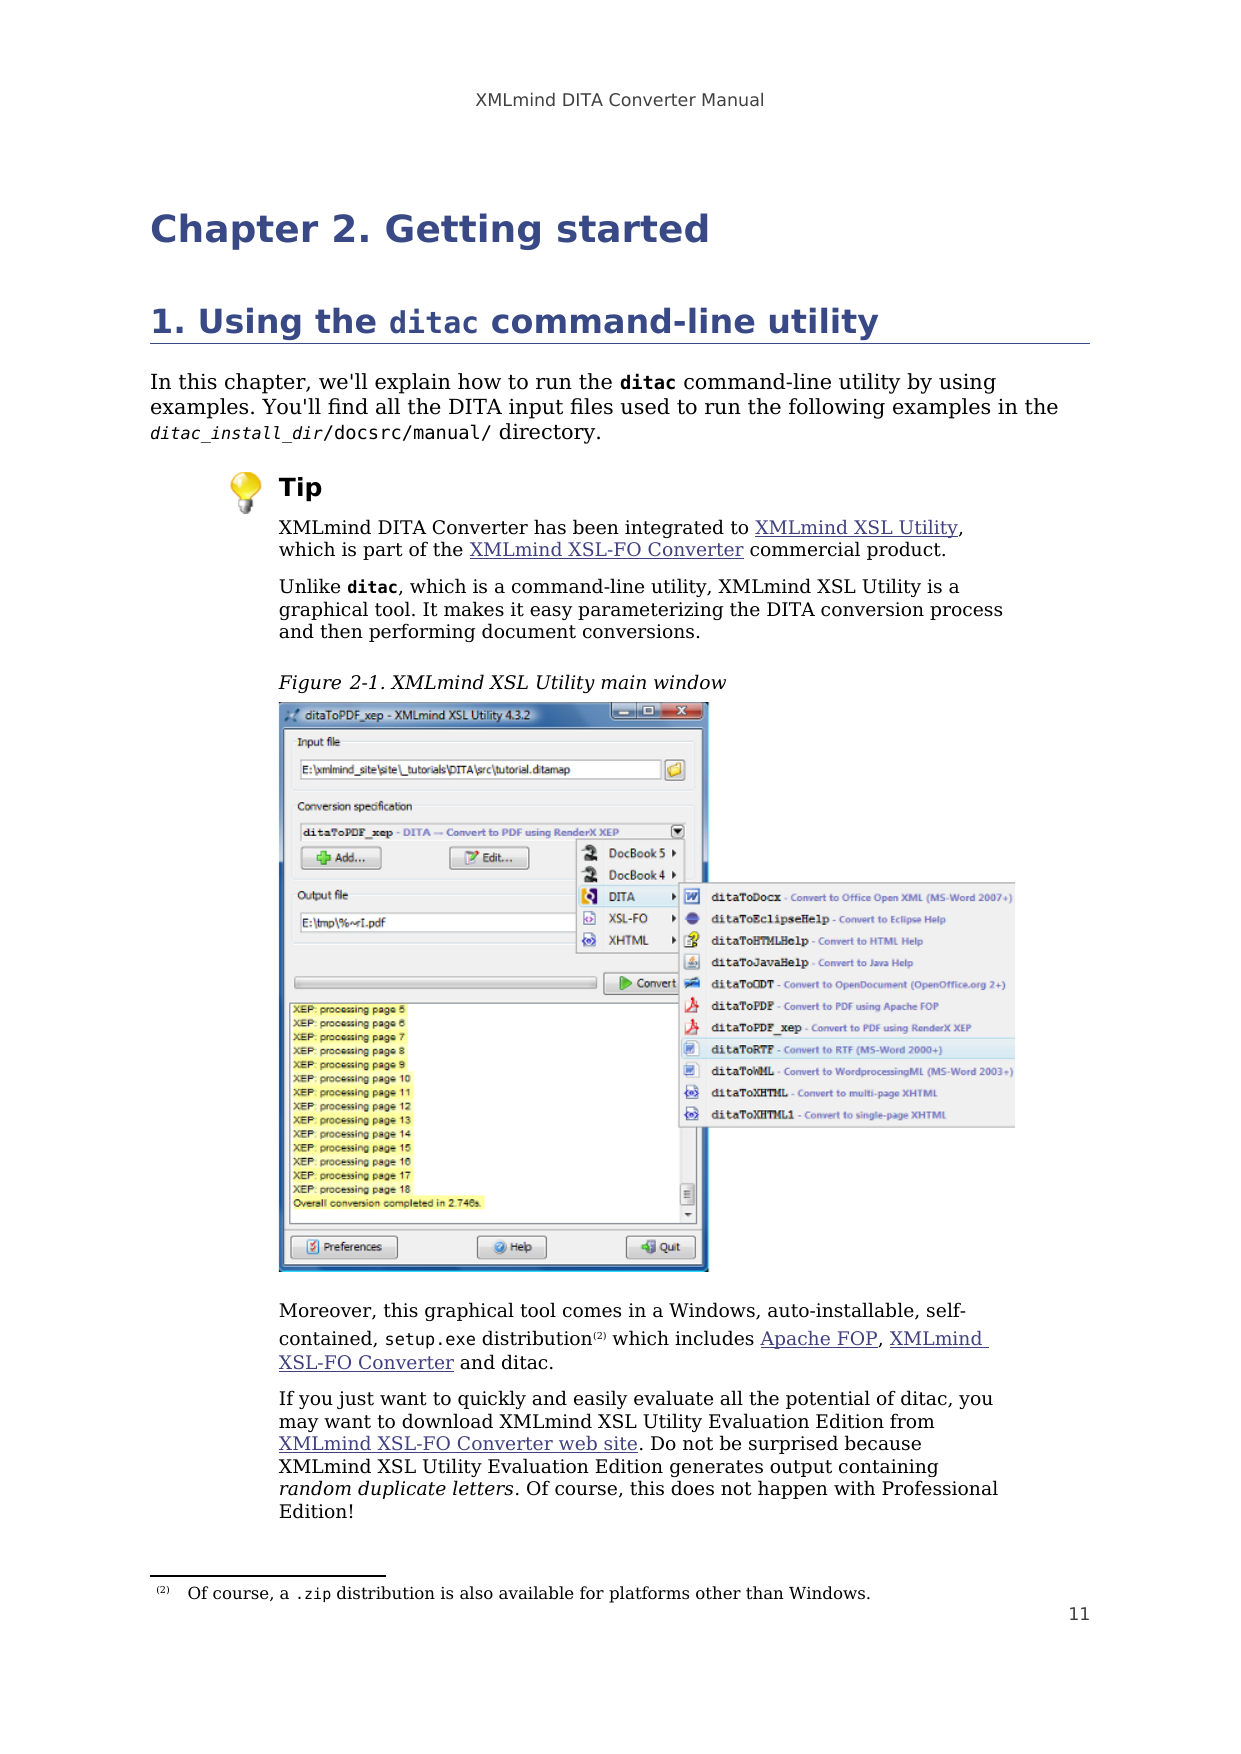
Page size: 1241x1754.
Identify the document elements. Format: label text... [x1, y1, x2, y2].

subtitle 1. Using the ditac command-line utility [150, 301, 1090, 343]
picture [225, 472, 267, 514]
table_header Tip XMLmind DITA Converter has been integrated to XMLmind XSL Utility, which is part of the XMLmind XSL-FO Converter commercial product. Unlike ditac, which is a command-line utility, XMLmind XSL Utility is a graphical tool. It makes it easy parameterizing the DITA conversion process and then performing document conversions. Figure 2-1. XMLmind XSL Utility main window [279, 472, 1015, 702]
table_header Moreover, this graphical tool comes in a Windows, auto-installable, self-contained, setup.exe distribution(2) which includes Apache FOP, XMLmind XSL-FO Converter and ditac. If you just want to quickly and easily evaluate all the potential of ditac, you may want to download XMLmind XSL Utility Evaluation Edition from XMLmind XSL-FO Converter web site. Do not be surprised because XMLmind XSL Utility Evaluation Edition generates output containing random duplicate letters. Of course, this does not happen with Professional Edition! [279, 1272, 1015, 1523]
picture [278, 702, 1016, 1272]
text In this chapter, we'll explain how to run the ditac command-line utility by using examples. You'll find all the DITA input files used to run the following examples in the ditac_install_dir/docsrc/manual/ directory. [150, 369, 1090, 444]
subtitle Chapter 2. Getting started [150, 206, 1090, 251]
table_header [225, 472, 279, 1523]
